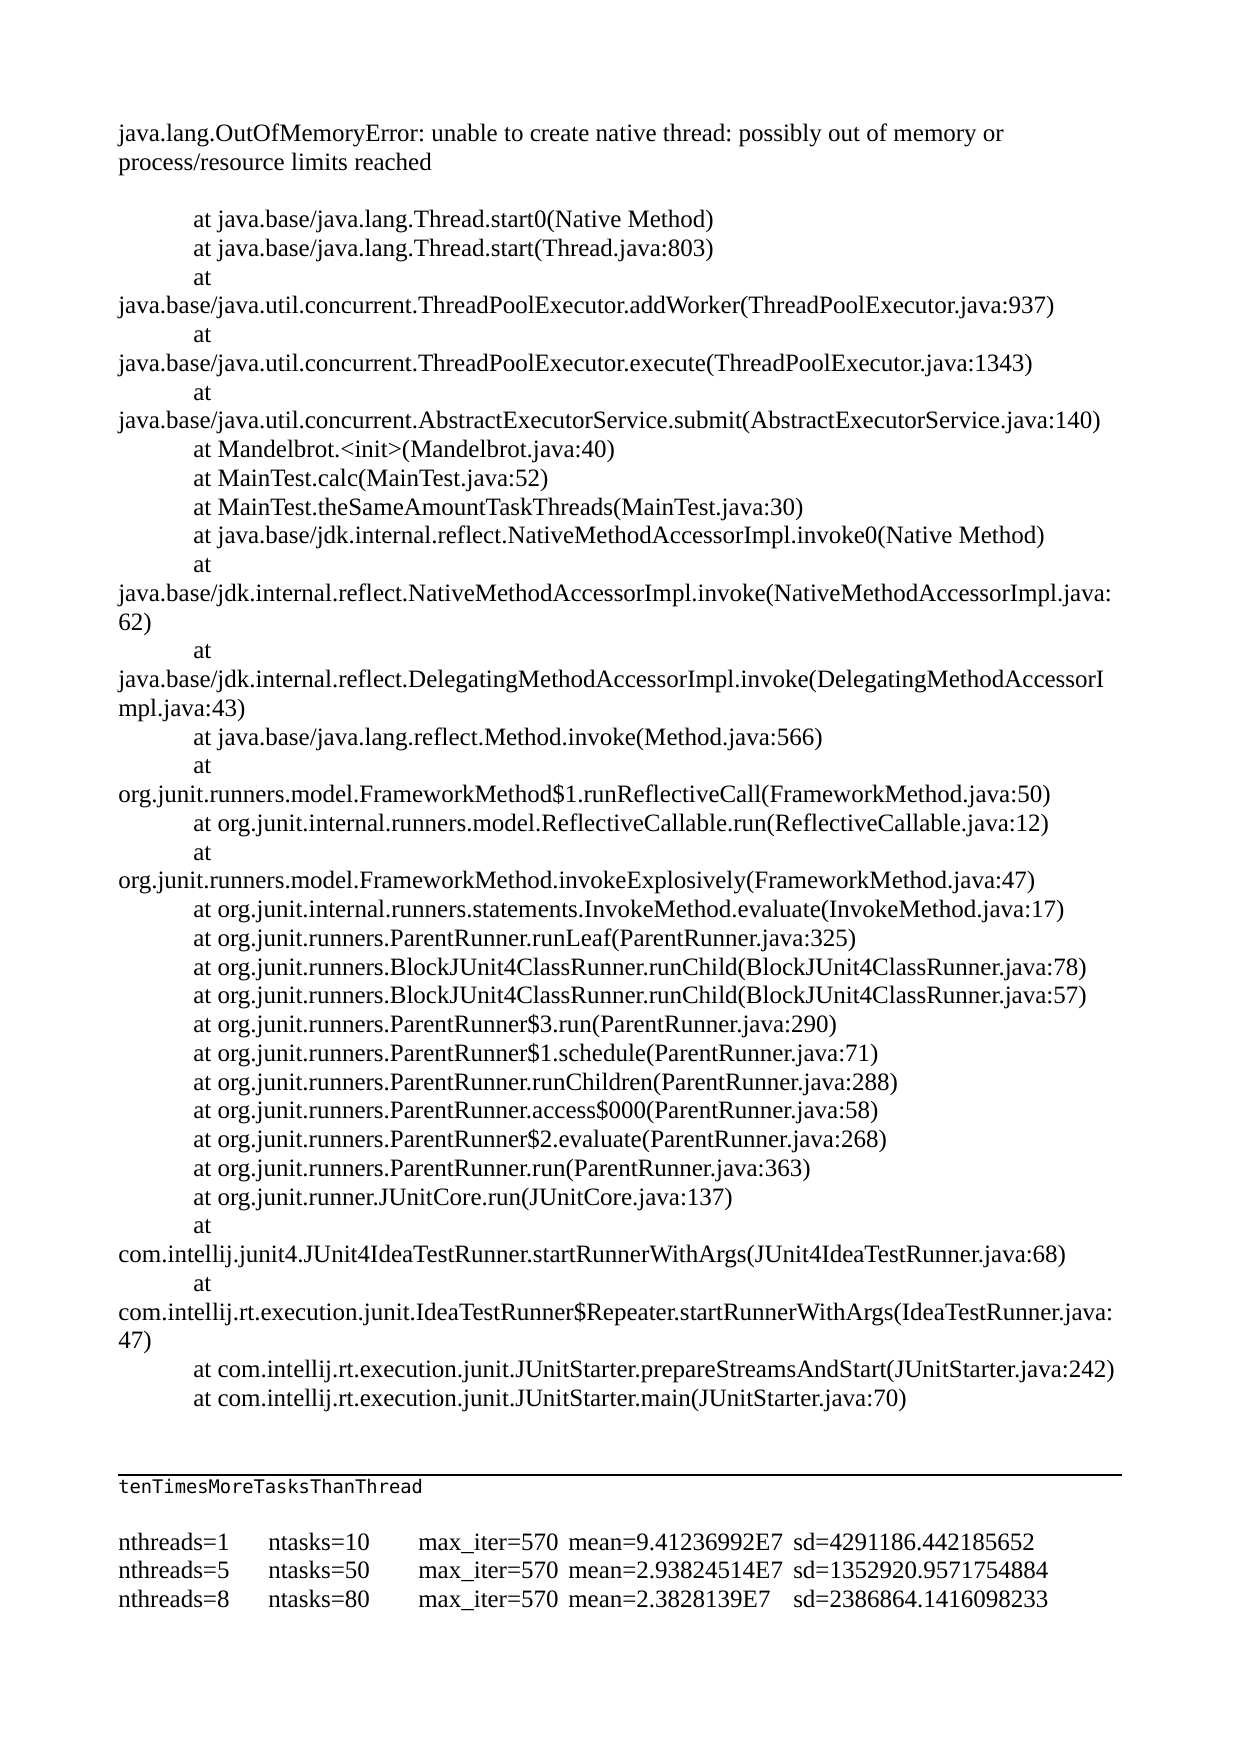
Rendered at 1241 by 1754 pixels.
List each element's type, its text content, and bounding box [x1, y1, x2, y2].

text at org.junit.runners.ParentRunner.run(ParentRunner.java:363) [118, 1153, 1122, 1182]
text at java.base/jdk.internal.reflect.DelegatingMethodAccessorImpl.invoke(DelegatingMethodAccessorImpl.java:43) [118, 636, 1122, 722]
text at com.intellij.junit4.JUnit4IdeaTestRunner.startRunnerWithArgs(JUnit4IdeaTestRunner.java:68) [118, 1211, 1122, 1268]
text at org.junit.runners.BlockJUnit4ClassRunner.runChild(BlockJUnit4ClassRunner.java:57) [118, 981, 1122, 1009]
text at org.junit.runners.BlockJUnit4ClassRunner.runChild(BlockJUnit4ClassRunner.java:78) [118, 952, 1122, 981]
text java.lang.OutOfMemoryError: unable to create native thread: possibly out of memory or process/resource limits reached [118, 118, 1122, 176]
text at MainTest.calc(MainTest.java:52) [118, 463, 1122, 492]
text at org.junit.runners.model.FrameworkMethod.invokeExplosively(FrameworkMethod.java:47) [118, 837, 1122, 894]
text at java.base/java.util.concurrent.ThreadPoolExecutor.execute(ThreadPoolExecutor.java:1343) [118, 319, 1122, 377]
text nthreads=5 ntasks=50 max_iter=570 mean=2.93824514E7 sd=1352920.9571754884 [118, 1555, 1122, 1584]
text at java.base/jdk.internal.reflect.NativeMethodAccessorImpl.invoke0(Native Method) [118, 521, 1122, 549]
text at MainTest.theSameAmountTaskThreads(MainTest.java:30) [118, 492, 1122, 521]
text nthreads=1 ntasks=10 max_iter=570 mean=9.41236992E7 sd=4291186.442185652 [118, 1527, 1122, 1555]
text at java.base/jdk.internal.reflect.NativeMethodAccessorImpl.invoke(NativeMethodAccessorImpl.java:62) [118, 549, 1122, 636]
text at com.intellij.rt.execution.junit.JUnitStarter.main(JUnitStarter.java:70) [118, 1383, 1122, 1412]
text at java.base/java.util.concurrent.ThreadPoolExecutor.addWorker(ThreadPoolExecutor.java:937) [118, 262, 1122, 319]
text at java.base/java.util.concurrent.AbstractExecutorService.submit(AbstractExecutorService.java:140) [118, 377, 1122, 434]
text at java.base/java.lang.Thread.start(Thread.java:803) [118, 233, 1122, 262]
text at org.junit.internal.runners.model.ReflectiveCallable.run(ReflectiveCallable.java:12) [118, 808, 1122, 837]
text at org.junit.runners.ParentRunner$3.run(ParentRunner.java:290) [118, 1009, 1122, 1038]
text nthreads=8 ntasks=80 max_iter=570 mean=2.3828139E7 sd=2386864.1416098233 [118, 1584, 1122, 1613]
text at org.junit.runners.ParentRunner.runLeaf(ParentRunner.java:325) [118, 923, 1122, 952]
text at org.junit.runners.ParentRunner.access$000(ParentRunner.java:58) [118, 1096, 1122, 1124]
text at org.junit.runners.ParentRunner$2.evaluate(ParentRunner.java:268) [118, 1124, 1122, 1153]
text tenTimesMoreTasksThanThread [118, 1476, 1122, 1498]
text at org.junit.runner.JUnitCore.run(JUnitCore.java:137) [118, 1182, 1122, 1211]
text at com.intellij.rt.execution.junit.JUnitStarter.prepareStreamsAndStart(JUnitStarter.java:242) [118, 1354, 1122, 1383]
text at Mandelbrot.<init>(Mandelbrot.java:40) [118, 434, 1122, 463]
text at java.base/java.lang.Thread.start0(Native Method) [118, 204, 1122, 233]
text at org.junit.internal.runners.statements.InvokeMethod.evaluate(InvokeMethod.java:17) [118, 894, 1122, 923]
text at org.junit.runners.model.FrameworkMethod$1.runReflectiveCall(FrameworkMethod.java:50) [118, 751, 1122, 808]
text at org.junit.runners.ParentRunner$1.schedule(ParentRunner.java:71) [118, 1038, 1122, 1067]
text at java.base/java.lang.reflect.Method.invoke(Method.java:566) [118, 722, 1122, 751]
text at org.junit.runners.ParentRunner.runChildren(ParentRunner.java:288) [118, 1067, 1122, 1096]
text at com.intellij.rt.execution.junit.IdeaTestRunner$Repeater.startRunnerWithArgs(IdeaTestRunner.java:47) [118, 1268, 1122, 1354]
